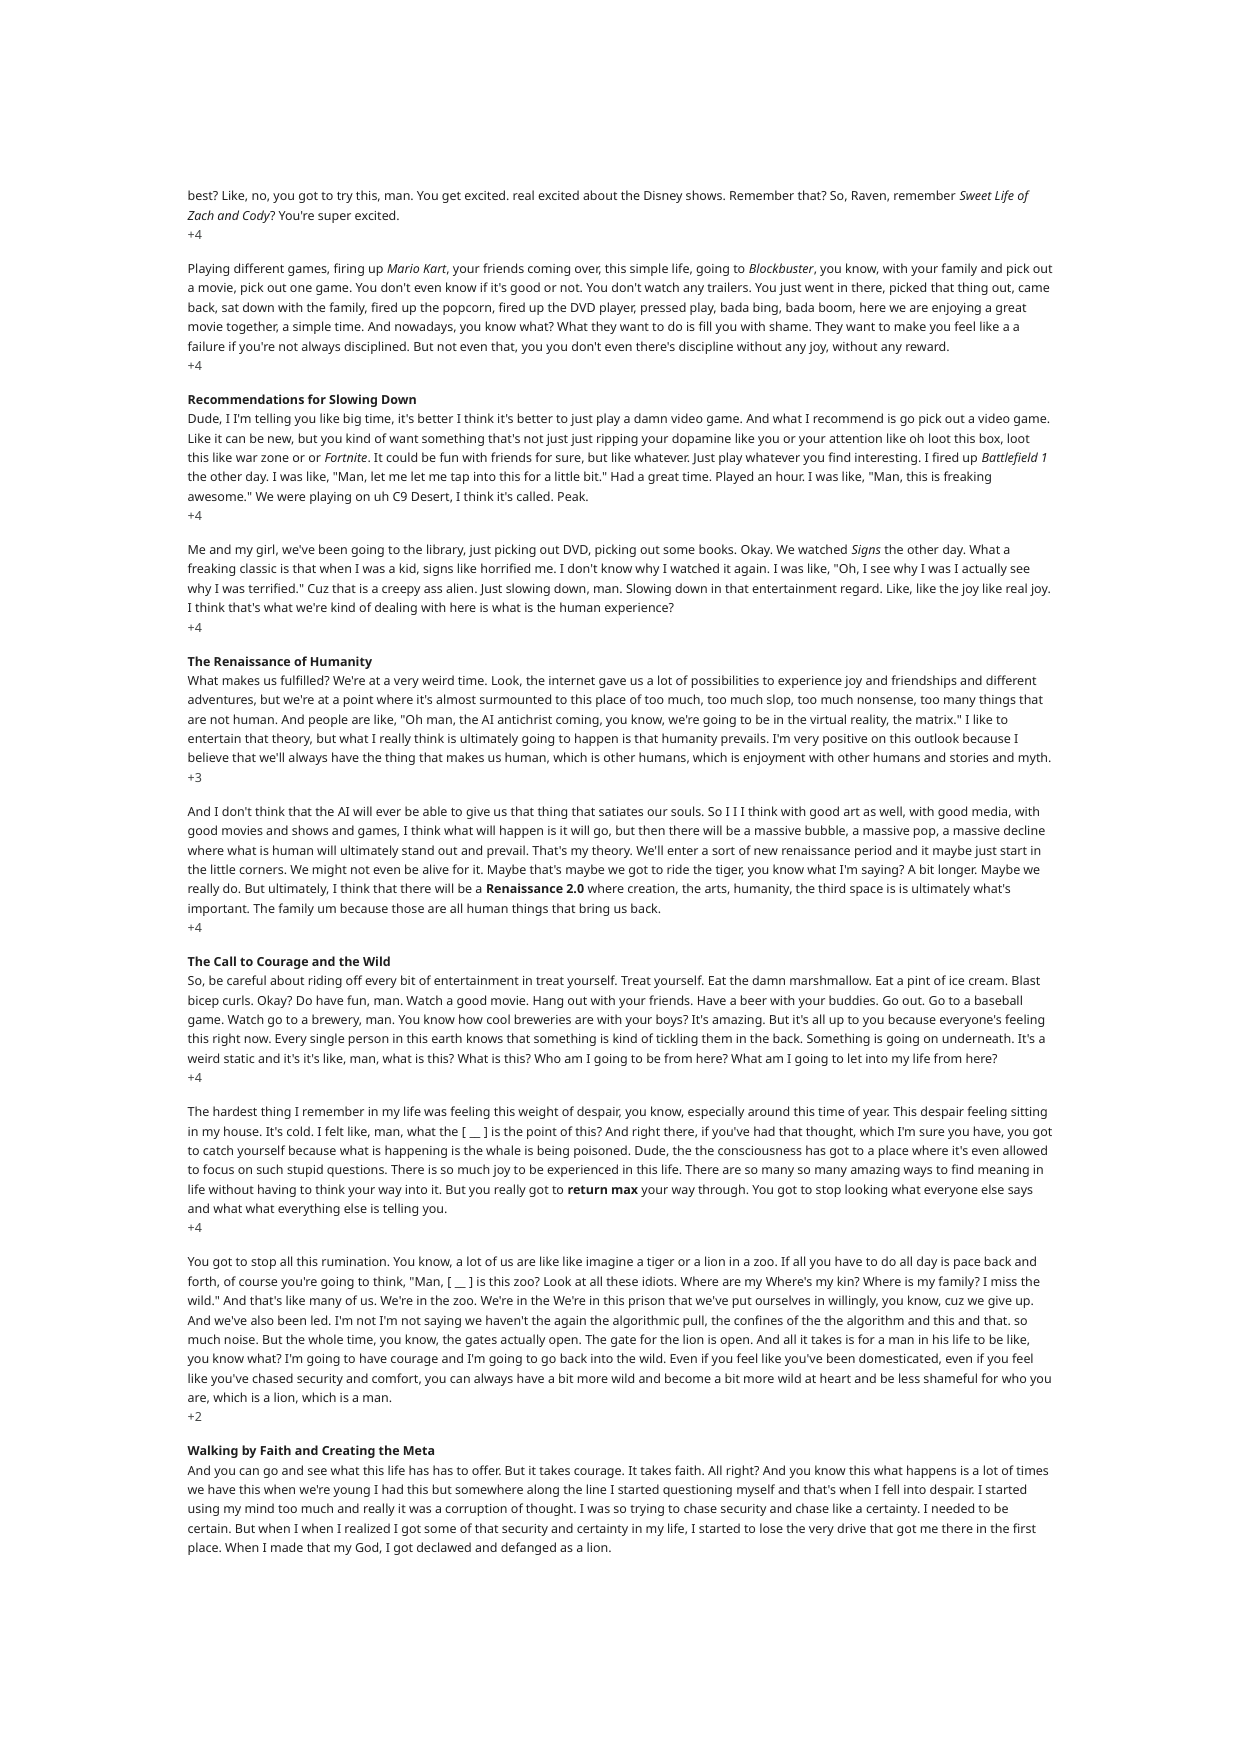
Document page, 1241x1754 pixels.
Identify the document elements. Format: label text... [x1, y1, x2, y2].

text The hardest thing I remember in my life was feeling this weight of despair, you know, especially around this time of year. This despair feeling sitting in my house. It's cold. I felt like, man, what the [ __ ] is the point of this? And right there, if you've had that thought, which I'm sure you have, you got to catch yourself because what is happening is the whale is being poisoned. Dude, the the consciousness has got to a place where it's even allowed to focus on such stupid questions. There is so much joy to be experienced in this life. There are so many so many amazing ways to find meaning in life without having to think your way into it. But you really got to return max your way through. You got to stop looking what everyone else says and what what everything else is telling you. [187, 1103, 1053, 1217]
text +4 [187, 226, 1053, 243]
text You got to stop all this rumination. You know, a lot of us are like like imagine a tiger or a lion in a zoo. If all you have to do all day is pace back and forth, of course you're going to think, "Man, [ __ ] is this zoo? Look at all these idiots. Where are my Where's my kin? Where is my family? I miss the wild." And that's like many of us. We're in the zoo. We're in the We're in this prison that we've put ourselves in willingly, you know, cuz we give up. And we've also been led. I'm not I'm not saying we haven't the again the algorithmic pull, the confines of the the algorithm and this and that. so much noise. But the whole time, you know, the gates actually open. The gate for the lion is open. And all it takes is for a man in his life to be like, you know what? I'm going to have courage and I'm going to go back into the wild. Even if you feel like you've been domesticated, even if you feel like you've chased security and comfort, you can always have a bit more wild and become a bit more wild at heart and be less shameful for who you are, which is a lion, which is a man. [187, 1253, 1053, 1406]
text +2 [187, 1408, 1053, 1426]
text +4 [187, 357, 1053, 374]
text +4 [187, 1069, 1053, 1086]
text +4 [187, 1219, 1053, 1237]
text Dude, I I'm telling you like big time, it's better I think it's better to just play a damn video game. And what I recommend is go pick out a video game. Like it can be new, but you kind of want something that's not just just ripping your dopamine like you or your attention like oh loot this box, loot this like war zone or or Fortnite. It could be fun with friends for sure, but like whatever. Just play whatever you find interesting. I fired up Battlefield 1 the other day. I was like, "Man, let me let me tap into this for a little bit." Had a great time. Played an hour. I was like, "Man, this is freaking awesome." We were playing on uh C9 Desert, I think it's called. Peak. [187, 410, 1053, 505]
subtitle Walking by Faith and Creating the Meta [187, 1442, 1053, 1459]
text +4 [187, 507, 1053, 524]
text +4 [187, 619, 1053, 636]
subtitle The Renaissance of Humanity [187, 653, 1053, 670]
text Playing different games, firing up Mario Kart, your friends coming over, this simple life, going to Blockbuster, you know, with your family and pick out a movie, pick out one game. You don't even know if it's good or not. You don't watch any trailers. You just went in there, picked that thing out, came back, sat down with the family, fired up the popcorn, fired up the DVD player, pressed play, bada bing, bada boom, here we are enjoying a great movie together, a simple time. And nowadays, you know what? What they want to do is fill you with shame. They want to make you feel like a a failure if you're not always disciplined. But not even that, you you don't even there's discipline without any joy, without any reward. [187, 260, 1053, 355]
text So, be careful about riding off every bit of entertainment in treat yourself. Treat yourself. Eat the damn marshmallow. Eat a pint of ice cream. Blast bicep curls. Okay? Do have fun, man. Watch a good movie. Hang out with your friends. Have a beer with your buddies. Go out. Go to a baseball game. Watch go to a brewery, man. You know how cool breweries are with your boys? It's amazing. But it's all up to you because everyone's feeling this right now. Every single person in this earth knows that something is kind of tickling them in the back. Something is going on underneath. It's a weird static and it's it's like, man, what is this? What is this? Who am I going to be from here? What am I going to let into my life from here? [187, 972, 1053, 1067]
text +4 [187, 919, 1053, 936]
text And you can go and see what this life has has to offer. But it takes courage. It takes faith. All right? And you know this what happens is a lot of times we have this when we're young I had this but somewhere along the line I started questioning myself and that's when I fell into despair. I started using my mind too much and really it was a corruption of thought. I was so trying to chase security and chase like a certainty. I needed to be certain. But when I when I realized I got some of that security and certainty in my life, I started to lose the very drive that got me there in the first place. When I made that my God, I got declawed and defanged as a lion. [187, 1462, 1053, 1556]
text +3 [187, 769, 1053, 786]
text best? Like, no, you got to try this, man. You get excited. real excited about the Disney shows. Remember that? So, Raven, remember Sweet Life of Zach and Cody? You're super excited. [187, 187, 1053, 224]
text Me and my girl, we've been going to the library, just picking out DVD, picking out some books. Okay. We watched Signs the other day. What a freaking classic is that when I was a kid, signs like horrified me. I don't know why I watched it again. I was like, "Oh, I see why I was I actually see why I was terrified." Cuz that is a creepy ass alien. Just slowing down, man. Slowing down in that entertainment regard. Like, like the joy like real joy. I think that's what we're kind of dealing with here is what is the human experience? [187, 541, 1053, 616]
text And I don't think that the AI will ever be able to give us that thing that satiates our souls. So I I I think with good art as well, with good media, with good movies and shows and games, I think what will happen is it will go, but then there will be a massive bubble, a massive pop, a massive decline where what is human will ultimately stand out and prevail. That's my theory. We'll enter a sort of new renaissance period and it maybe just start in the little corners. We might not even be alive for it. Maybe that's maybe we got to ride the tiger, you know what I'm saying? A bit longer. Maybe we really do. But ultimately, I think that there will be a Renaissance 2.0 where creation, the arts, humanity, the third space is is ultimately what's important. The family um because those are all human things that bring us back. [187, 803, 1053, 917]
text What makes us fulfilled? We're at a very weird time. Look, the internet gave us a lot of possibilities to experience joy and friendships and different adventures, but we're at a point where it's almost surmounted to this place of too much, too much slop, too much nonsense, too many things that are not human. And people are like, "Oh man, the AI antichrist coming, you know, we're going to be in the virtual reality, the matrix." I like to entertain that theory, but what I really think is ultimately going to happen is that humanity prevails. I'm very positive on this outlook because I believe that we'll always have the thing that makes us human, which is other humans, which is enjoyment with other humans and stories and myth. [187, 672, 1053, 767]
subtitle Recommendations for Slowing Down [187, 391, 1053, 408]
subtitle The Call to Courage and the Wild [187, 953, 1053, 970]
